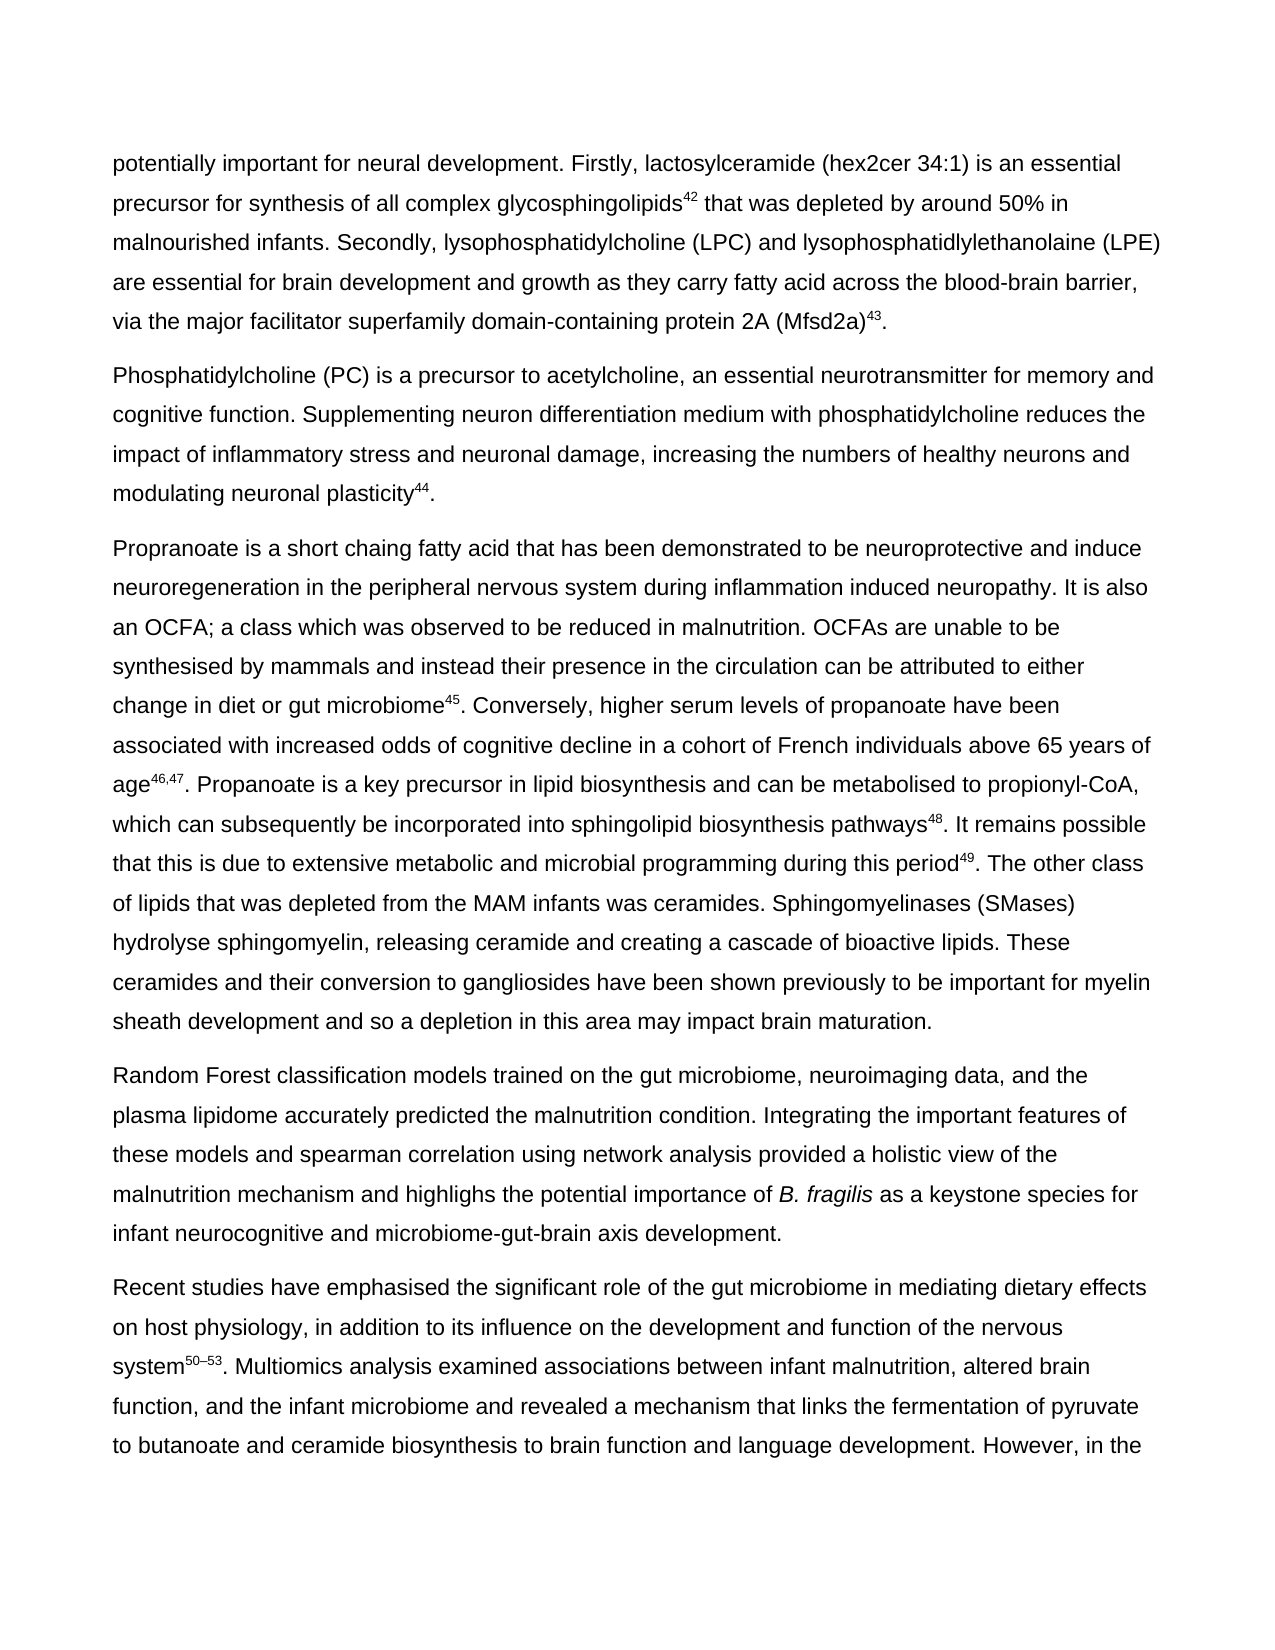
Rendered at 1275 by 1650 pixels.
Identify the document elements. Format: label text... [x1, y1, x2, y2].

text Phosphatidylcholine (PC) is a precursor to acetylcholine, an essential neurotransmitter for memory and cognitive function. Supplementing neuron differentiation medium with phosphatidylcholine reduces the impact of inflammatory stress and neuronal damage, increasing the numbers of healthy neurons and modulating neuronal plasticity44. [112, 362, 1162, 507]
text potentially important for neural development. Firstly, lactosylceramide (hex2cer 34:1) is an essential precursor for synthesis of all complex glycosphingolipids42 that was depleted by around 50% in malnourished infants. Secondly, lysophosphatidylcholine (LPC) and lysophosphatidlylethanolaine (LPE) are essential for brain development and growth as they carry fatty acid across the blood-brain barrier, via the major facilitator superfamily domain-containing protein 2A (Mfsd2a)43. [112, 150, 1162, 334]
text Propranoate is a short chaing fatty acid that has been demonstrated to be neuroprotective and induce neuroregeneration in the peripheral nervous system during inflammation induced neuropathy. It is also an OCFA; a class which was observed to be reduced in malnutrition. OCFAs are unable to be synthesised by mammals and instead their presence in the circulation can be attributed to either change in diet or gut microbiome45. Conversely, higher serum levels of propanoate have been associated with increased odds of cognitive decline in a cohort of French individuals above 65 years of age46,47. Propanoate is a key precursor in lipid biosynthesis and can be metabolised to propionyl-CoA, which can subsequently be incorporated into sphingolipid biosynthesis pathways48. It remains possible that this is due to extensive metabolic and microbial programming during this period49. The other class of lipids that was depleted from the MAM infants was ceramides. Sphingomyelinases (SMases) hydrolyse sphingomyelin, releasing ceramide and creating a cascade of bioactive lipids. These ceramides and their conversion to gangliosides have been shown previously to be important for myelin sheath development and so a depletion in this area may impact brain maturation. [112, 534, 1162, 1034]
text Random Forest classification models trained on the gut microbiome, neuroimaging data, and the plasma lipidome accurately predicted the malnutrition condition. Integrating the important features of these models and spearman correlation using network analysis provided a holistic view of the malnutrition mechanism and highlighs the potential importance of B. fragilis as a keystone species for infant neurocognitive and microbiome-gut-brain axis development. [112, 1062, 1162, 1247]
text Recent studies have emphasised the significant role of the gut microbiome in mediating dietary effects on host physiology, in addition to its influence on the development and function of the nervous system50–53. Multiomics analysis examined associations between infant malnutrition, altered brain function, and the infant microbiome and revealed a mechanism that links the fermentation of pyruvate to butanoate and ceramide biosynthesis to brain function and language development. However, in the [112, 1274, 1162, 1458]
